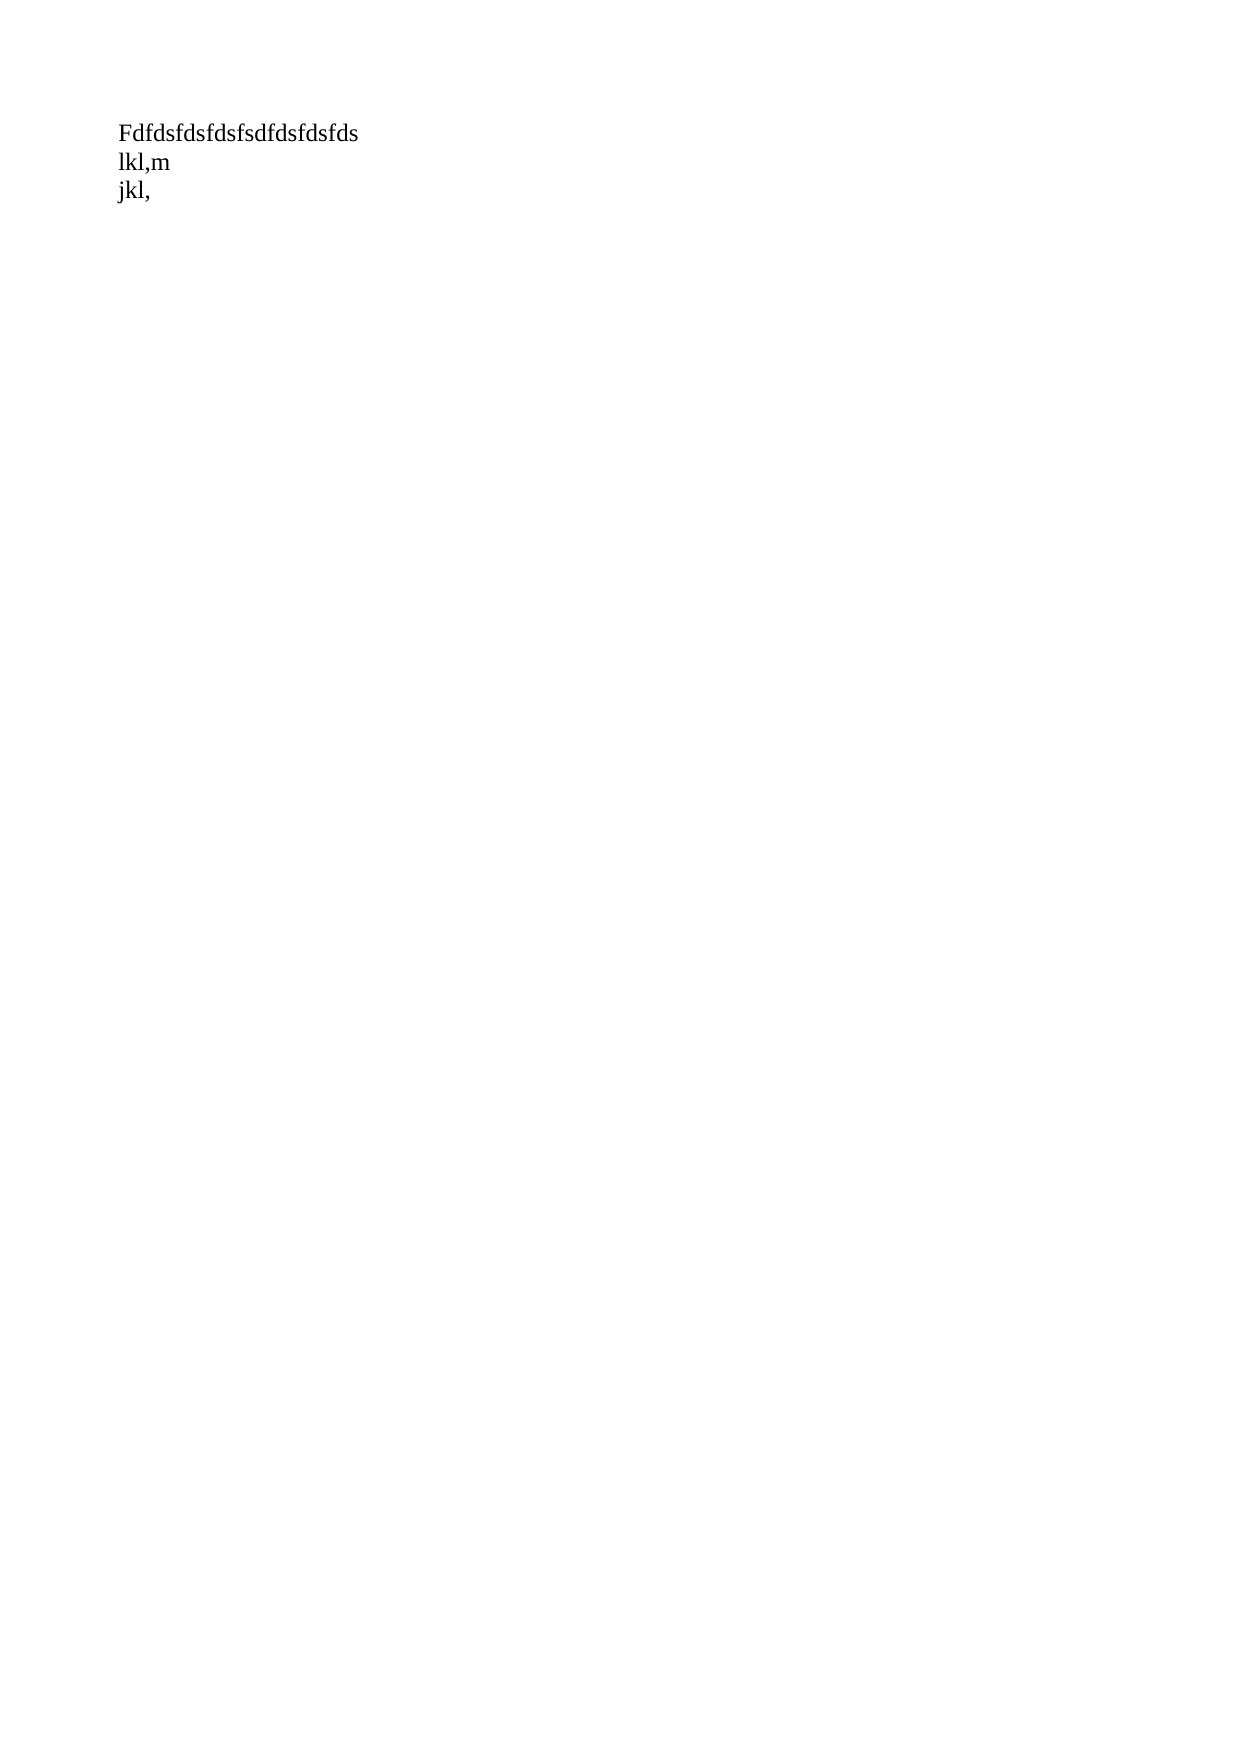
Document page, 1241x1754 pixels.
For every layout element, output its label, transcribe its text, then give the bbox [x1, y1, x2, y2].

text jkl, [118, 176, 1122, 204]
text lkl,m [118, 147, 1122, 176]
text Fdfdsfdsfdsfsdfdsfdsfds [118, 118, 1122, 147]
